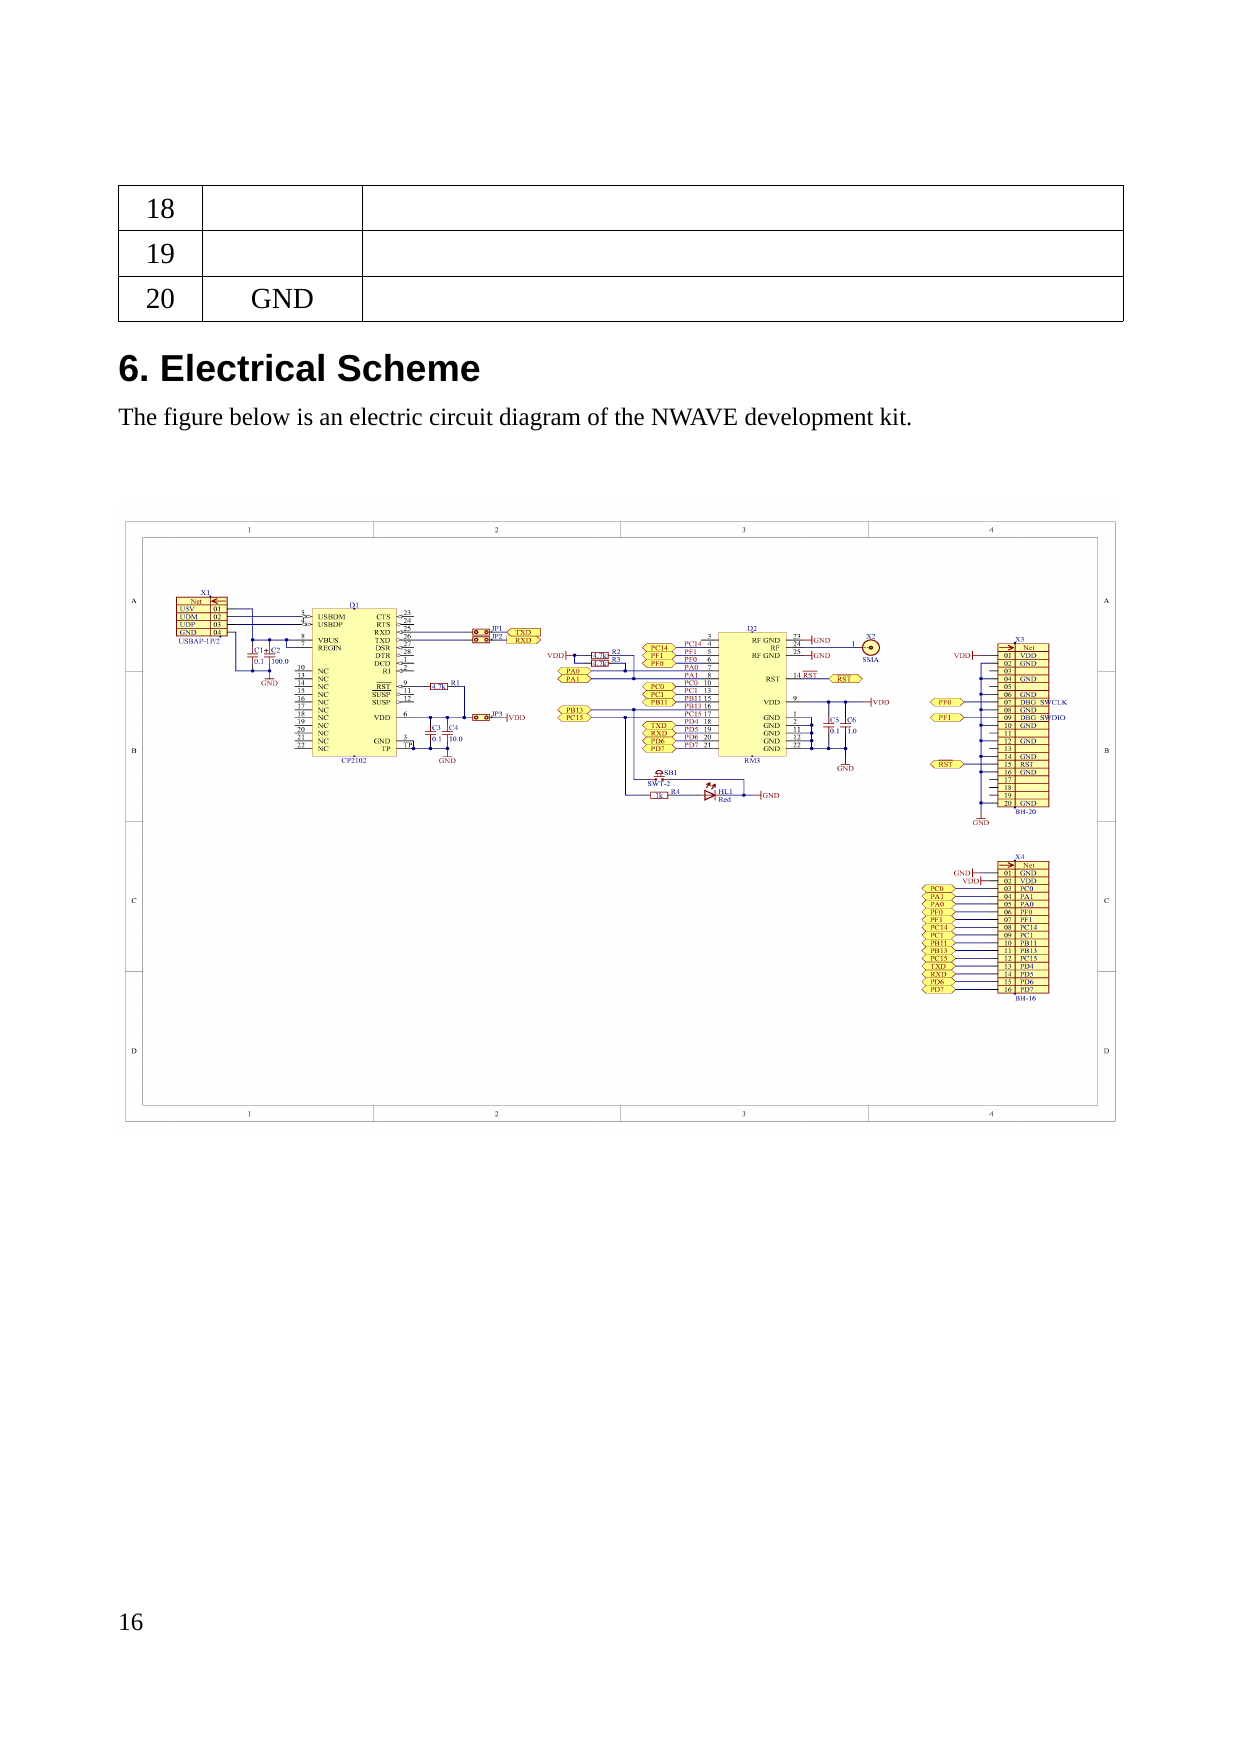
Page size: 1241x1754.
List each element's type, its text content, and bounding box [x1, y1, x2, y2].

subtitle 6. Electrical Scheme [118, 346, 1122, 389]
table_cell [363, 277, 1123, 321]
list The figure below is an electric circuit diagram of the NWAVE development kit. [118, 402, 1122, 430]
table_cell GND [203, 277, 362, 321]
table_cell [203, 231, 362, 276]
table_cell 20 [119, 277, 202, 321]
table_cell [363, 186, 1123, 230]
table_cell 18 [119, 186, 202, 230]
table_cell 19 [119, 231, 202, 276]
table_cell [203, 186, 362, 230]
table_cell [363, 231, 1123, 276]
